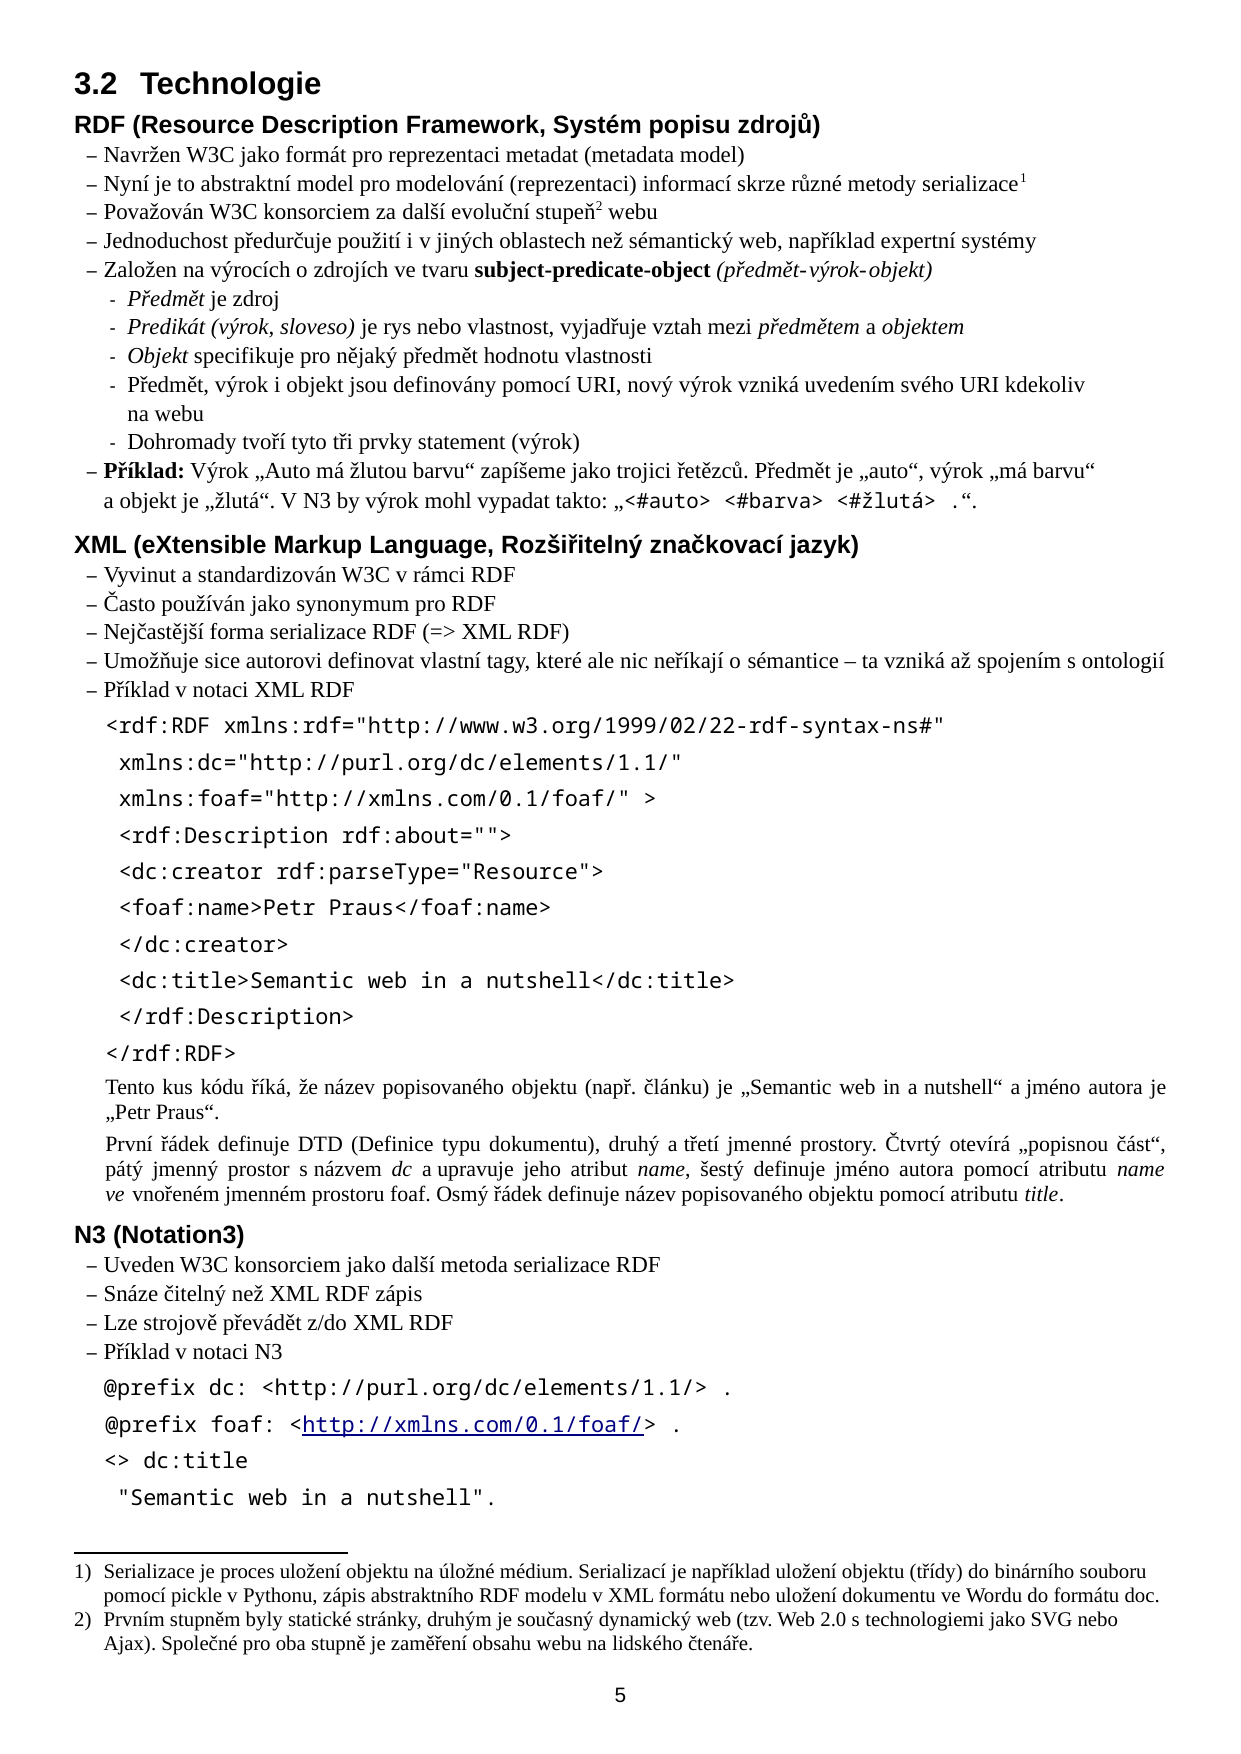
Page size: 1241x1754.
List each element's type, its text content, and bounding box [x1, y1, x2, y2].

text <rdf:RDF xmlns:rdf="http://www.w3.org/1999/02/22-rdf­‑syntax­‑ns#" [105, 711, 1166, 740]
list Uveden W3C konsorciem jako další metoda serializace RDF [86, 1251, 1166, 1278]
list Vyvinut a standardizován W3C v rámci RDF [86, 561, 1166, 587]
list Založen na výrocích o zdrojích ve tvaru subject­‑predicate­‑object (předmět­‑výrok­‑objekt) [86, 256, 1166, 282]
subtitle XML (eXtensible Markup Language, Rozšiřitelný značkovací jazyk) [74, 530, 1166, 558]
list Nejčastější forma serializace RDF (=> XML RDF) [86, 618, 1166, 645]
list Umožňuje sice autorovi definovat vlastní tagy, které ale nic neříkají o sémantice – ta vzniká až spojením s ontologií [86, 647, 1166, 673]
text </rdf:RDF> [105, 1038, 1166, 1067]
list Prvním stupněm byly statické stránky, druhým je současný dynamický web (tzv. Web 2.0 s technologiemi jako SVG nebo Ajax). Společné pro oba stupně je zaměření obsahu webu na lidského čtenáře. [74, 1607, 1166, 1655]
list Předmět, výrok i objekt jsou definovány pomocí URI, nový výrok vzniká uvedením svého URI kdekoliv na webu [109, 371, 1166, 426]
list Nyní je to abstraktní model pro modelování (reprezentaci) informací skrze různé metody serializace [86, 169, 1166, 196]
list Příklad: Výrok „Auto má žlutou barvu“ zapíšeme jako trojici řetězců. Předmět je „auto“, výrok „má barvu“ a objekt je „žlutá“. V N3 by výrok mohl vypadat takto: „<#auto> <#barva> <#žlutá> .“. [86, 457, 1166, 514]
list Lze strojově převádět z/do XML RDF [86, 1309, 1166, 1335]
list Považován W3C konsorciem za další evoluční stupeň webu [86, 198, 1166, 225]
subtitle N3 (Notation3) [74, 1220, 1166, 1249]
subtitle RDF (Resource Description Framework, Systém popisu zdrojů) [74, 110, 1166, 138]
text <> dc:title [104, 1445, 1166, 1475]
list Snáze čitelný než XML RDF zápis [86, 1280, 1166, 1307]
list Často používán jako synonymum pro RDF [86, 589, 1166, 616]
text xmlns:dc="http://purl.org/dc/elements/1.1/" [105, 747, 1166, 777]
text @prefix dc: <http://purl.org/dc/elements/1.1/> . [104, 1372, 1166, 1402]
list Predikát (výrok, sloveso) je rys nebo vlastnost, vyjadřuje vztah mezi předmětem a objektem [109, 313, 1166, 340]
list Předmět je zdroj [109, 284, 1166, 311]
list Objekt specifikuje pro nějaký předmět hodnotu vlastnosti [109, 342, 1166, 368]
list Příklad v notaci XML RDF [86, 676, 1166, 702]
text </dc:creator> [105, 929, 1166, 958]
text <dc:title>Semantic web in a nutshell</dc:title> [105, 965, 1166, 995]
text Tento kus kódu říká, že název popisovaného objektu (např. článku) je „Semantic web in a nutshell“ a jméno autora je „Petr Praus“. [105, 1074, 1166, 1124]
text @prefix foaf: <http://xmlns.com/0.1/foaf/> . [105, 1409, 1166, 1438]
text xmlns:foaf="http://xmlns.com/0.1/foaf/" > [105, 783, 1166, 813]
list Serializace je proces uložení objektu na úložné médium. Serializací je například uložení objektu (třídy) do binárního souboru pomocí pickle v Pythonu, zápis abstraktního RDF modelu v XML formátu nebo uložení dokumentu ve Wordu do formátu doc. [74, 1559, 1166, 1607]
list Dohromady tvoří tyto tři prvky statement (výrok) [109, 428, 1166, 455]
text "Semantic web in a nutshell". [104, 1481, 1166, 1511]
subtitle Technologie [74, 65, 1166, 101]
text První řádek definuje DTD (Definice typu dokumentu), druhý a třetí jmenné prostory. Čtvrtý otevírá „popisnou část“, pátý jmenný prostor s názvem dc a upravuje jeho atribut name, šestý definuje jméno autora pomocí atributu name ve vnořeném jmenném prostoru foaf. Osmý řádek definuje název popisovaného objektu pomocí atributu title. [105, 1131, 1166, 1207]
list Příklad v notaci N3 [86, 1338, 1166, 1364]
text <dc:creator rdf:parseType="Resource"> [105, 856, 1166, 886]
text </rdf:Description> [105, 1001, 1166, 1031]
text <rdf:Description rdf:about=""> [105, 819, 1166, 849]
list Jednoduchost předurčuje použití i v jiných oblastech než sémantický web, například expertní systémy [86, 227, 1166, 253]
list Navržen W3C jako formát pro reprezentaci metadat (metadata model) [86, 141, 1166, 167]
text <foaf:name>Petr Praus</foaf:name> [105, 892, 1166, 922]
